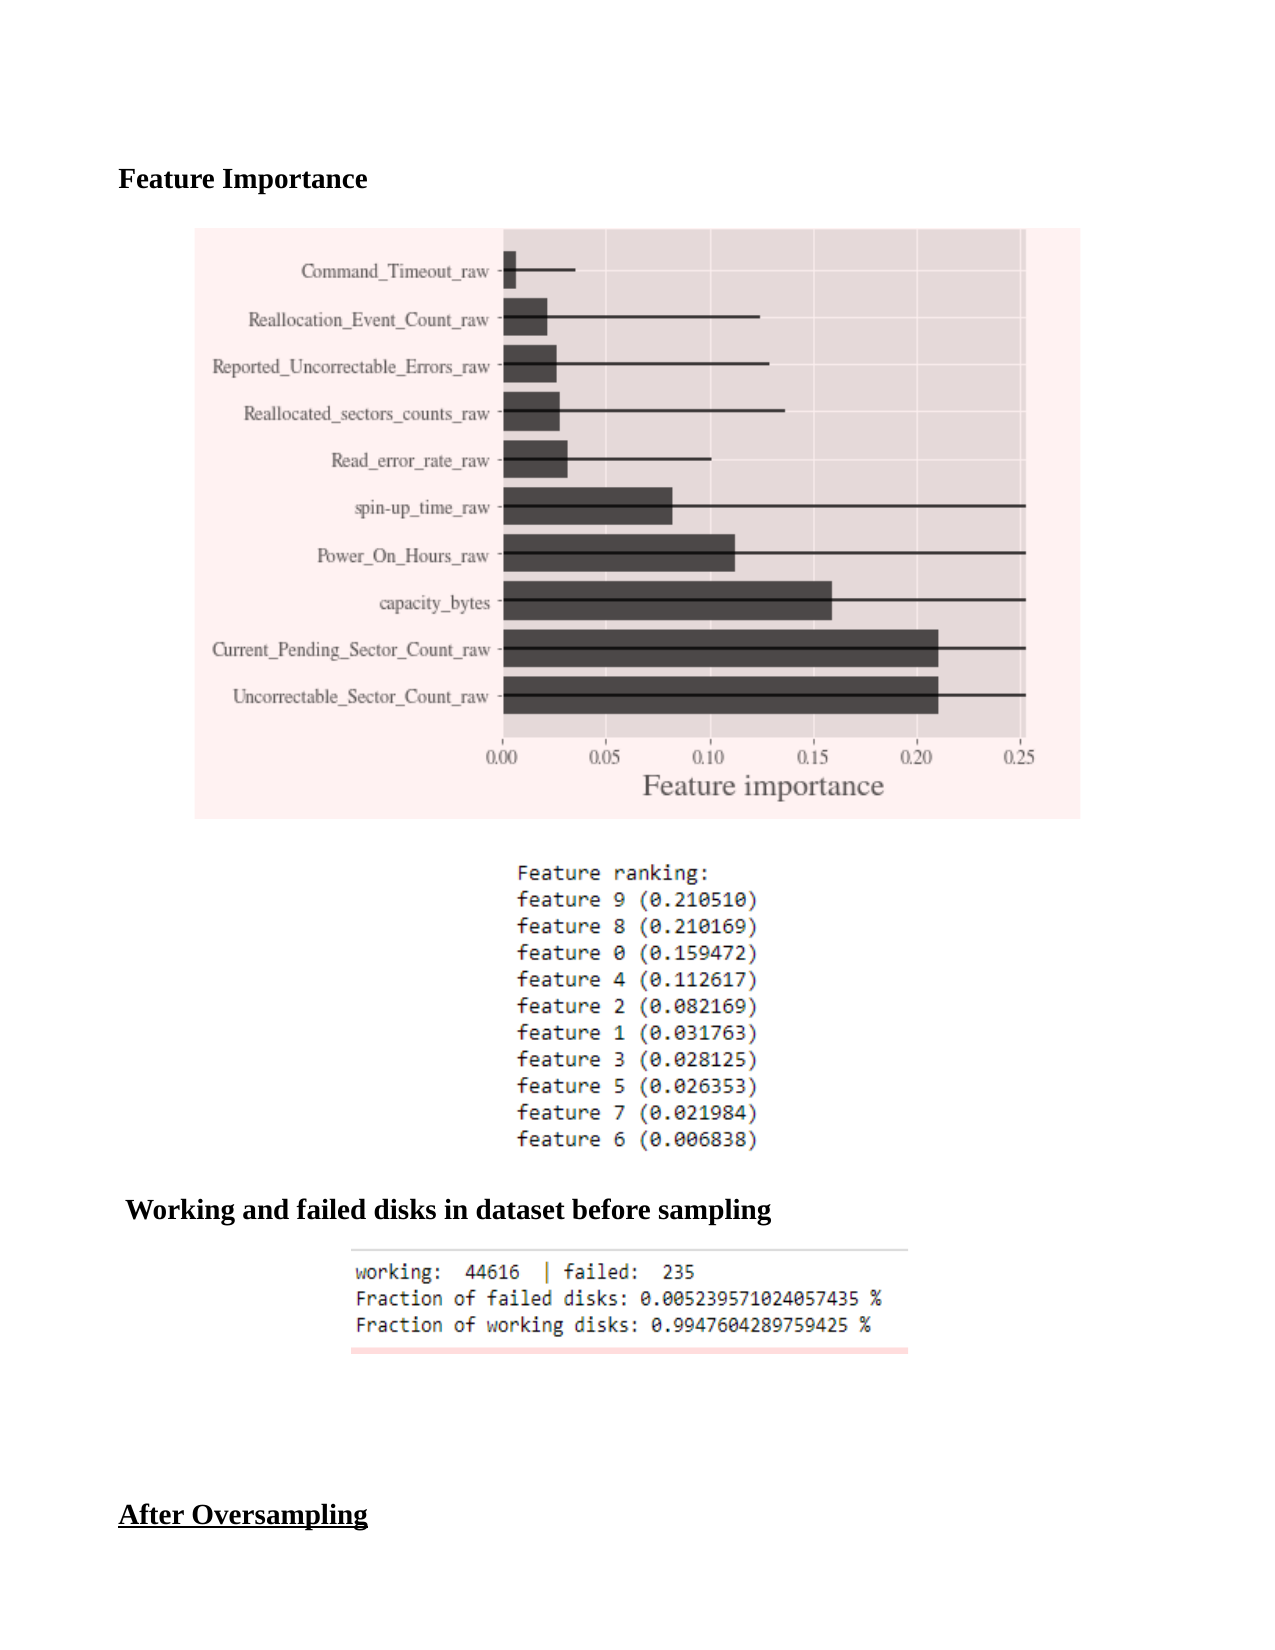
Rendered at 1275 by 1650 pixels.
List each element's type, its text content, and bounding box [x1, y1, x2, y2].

picture [194, 228, 1081, 819]
text Feature Importance [118, 161, 1157, 195]
picture [507, 852, 768, 1159]
picture [351, 1248, 909, 1354]
text After Oversampling [118, 1497, 1157, 1531]
text Working and failed disks in dataset before sampling [118, 852, 1157, 1226]
